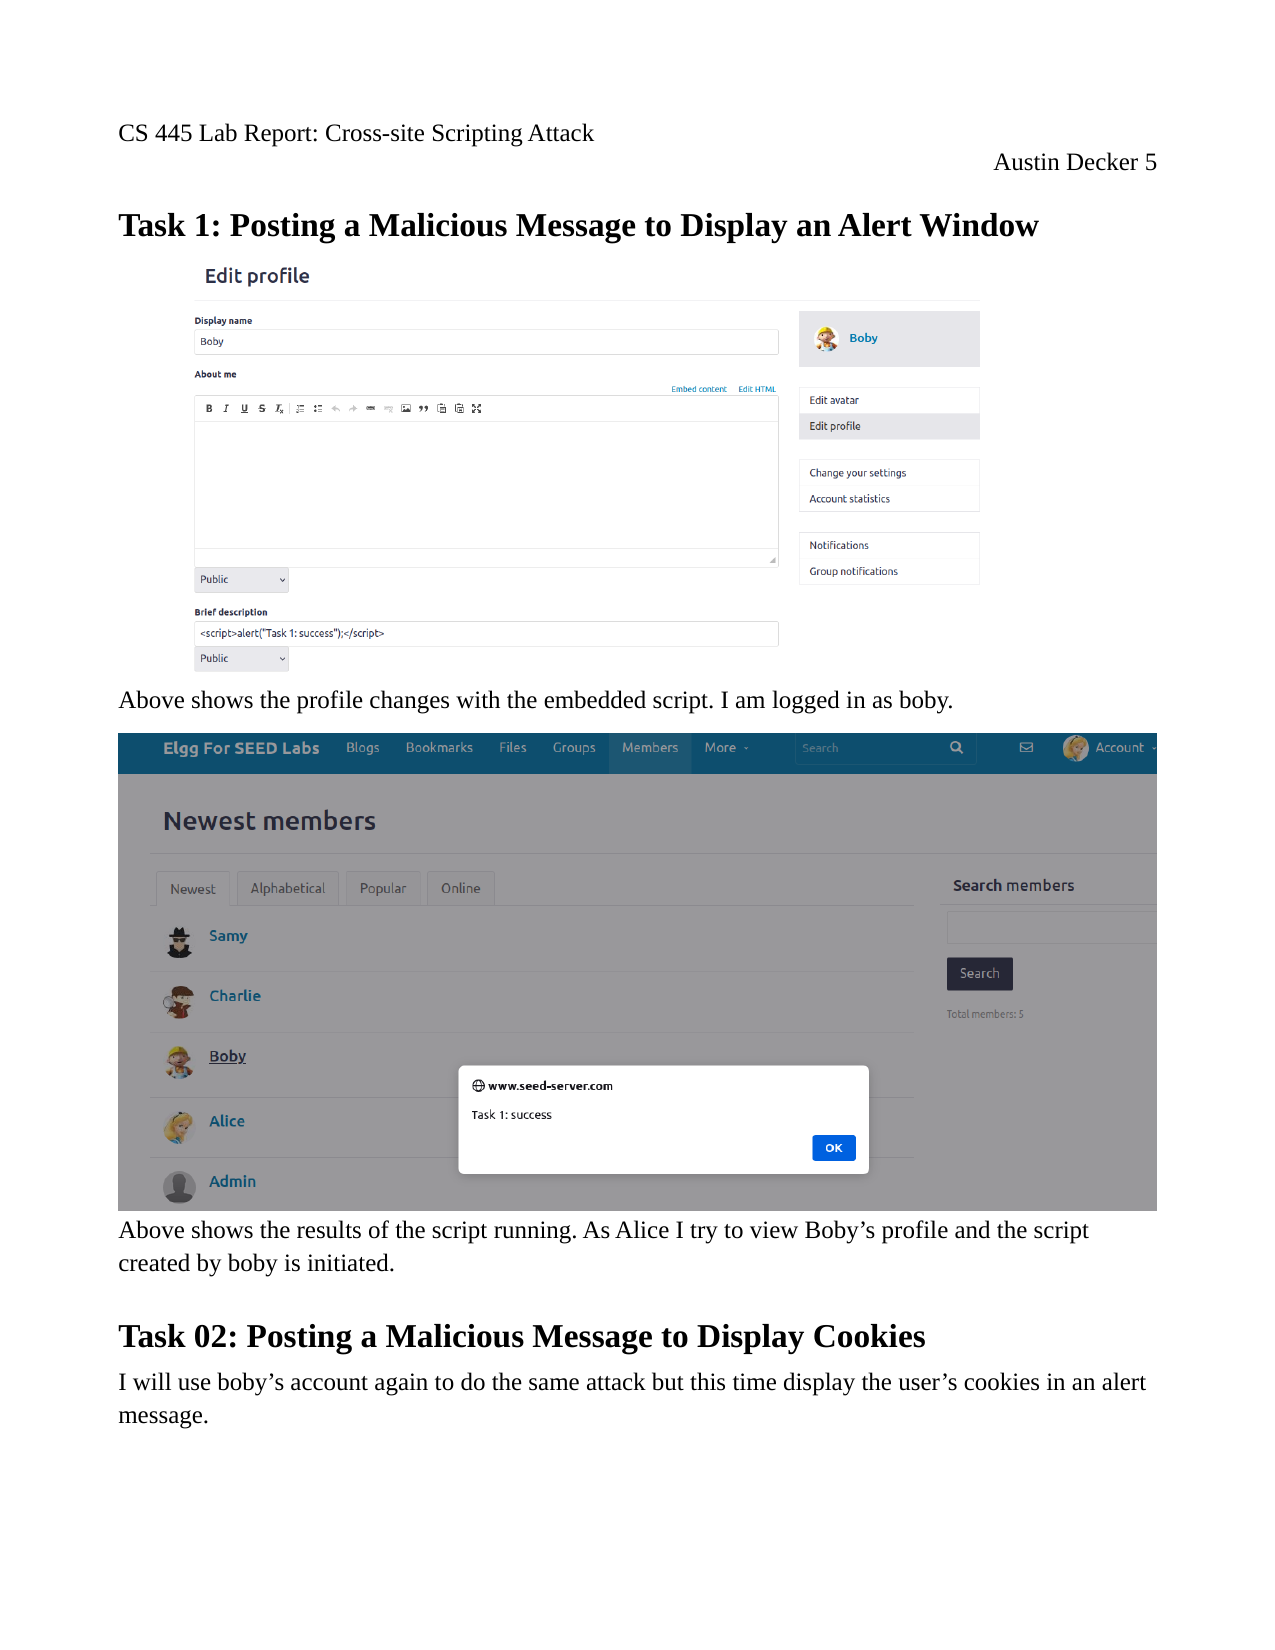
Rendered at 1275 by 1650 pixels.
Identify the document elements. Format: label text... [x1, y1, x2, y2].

subtitle Task 1: Posting a Malicious Message to Display an Alert Window [118, 206, 1157, 244]
subtitle Task 02: Posting a Malicious Message to Display Cookies [118, 1316, 1157, 1354]
text I will use boby’s account again to do the same attack but this time display the user’s cookies in an alert message. [118, 1367, 1157, 1429]
picture [118, 733, 1157, 1211]
picture [118, 256, 1019, 682]
text Above shows the results of the script running. As Alice I try to view Boby’s profile and the script created by boby is initiated. [118, 1211, 1157, 1277]
text Above shows the profile changes with the embedded script. I am logged in as boby. [118, 256, 1157, 714]
